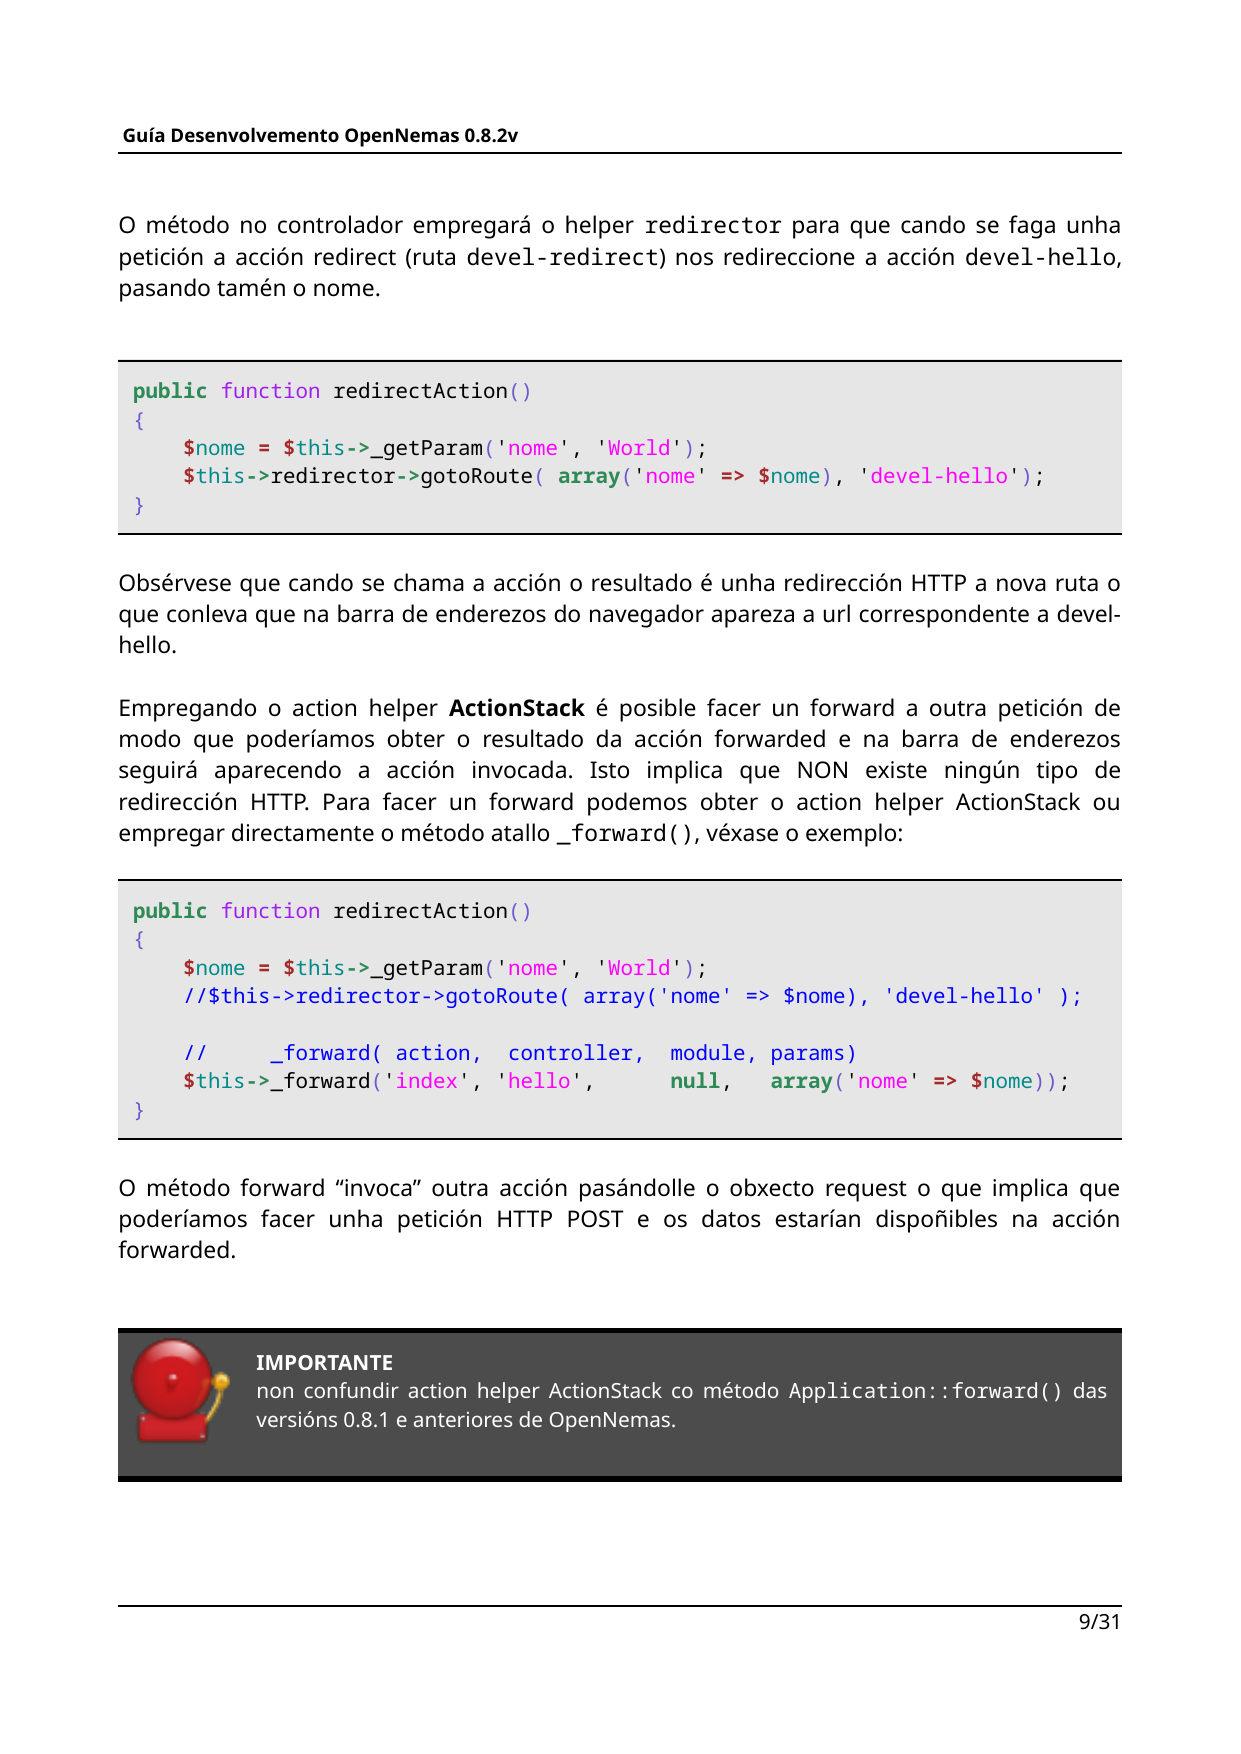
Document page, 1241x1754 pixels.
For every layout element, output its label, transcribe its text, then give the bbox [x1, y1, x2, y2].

text O método forward “invoca” outra acción pasándolle o obxecto request o que implica que poderíamos facer unha petición HTTP POST e os datos estarían dispoñibles na acción forwarded. [118, 1172, 1122, 1265]
text IMPORTANTE [118, 1333, 1122, 1356]
text non confundir action helper ActionStack co método Application::forward() das versións 0.8.1 e anteriores de OpenNemas. [230, 1356, 1122, 1413]
text Obsérvese que cando se chama a acción o resultado é unha redirección HTTP a nova ruta o que conleva que na barra de enderezos do navegador apareza a url correspondente a devel-hello. [118, 567, 1122, 660]
text Empregando o action helper ActionStack é posible facer un forward a outra petición de modo que poderíamos obter o resultado da acción forwarded e na barra de enderezos seguirá aparecendo a acción invocada. Isto implica que NON existe ningún tipo de redirección HTTP. Para facer un forward podemos obter o action helper ActionStack ou empregar directamente o método atallo _forward(), véxase o exemplo: [118, 692, 1122, 848]
text O método no controlador empregará o helper redirector para que cando se faga unha petición a acción redirect (ruta devel-redirect) nos redireccione a acción devel-hello, pasando tamén o nome. [118, 209, 1122, 303]
text public function redirectAction() { $nome = $this->_getParam('nome', 'World'); $this->redirector->gotoRoute( array('nome' => $nome), 'devel-hello'); } [118, 362, 1122, 533]
text public function redirectAction() { $nome = $this->_getParam('nome', 'World'); //$this->redirector->gotoRoute( array('nome' => $nome), 'devel-hello' ); [118, 881, 1122, 993]
picture [123, 1338, 230, 1445]
text // _forward( action, controller, module, params) $this->_forward('index', 'hello', null, array('nome' => $nome)); } [118, 1021, 1122, 1138]
